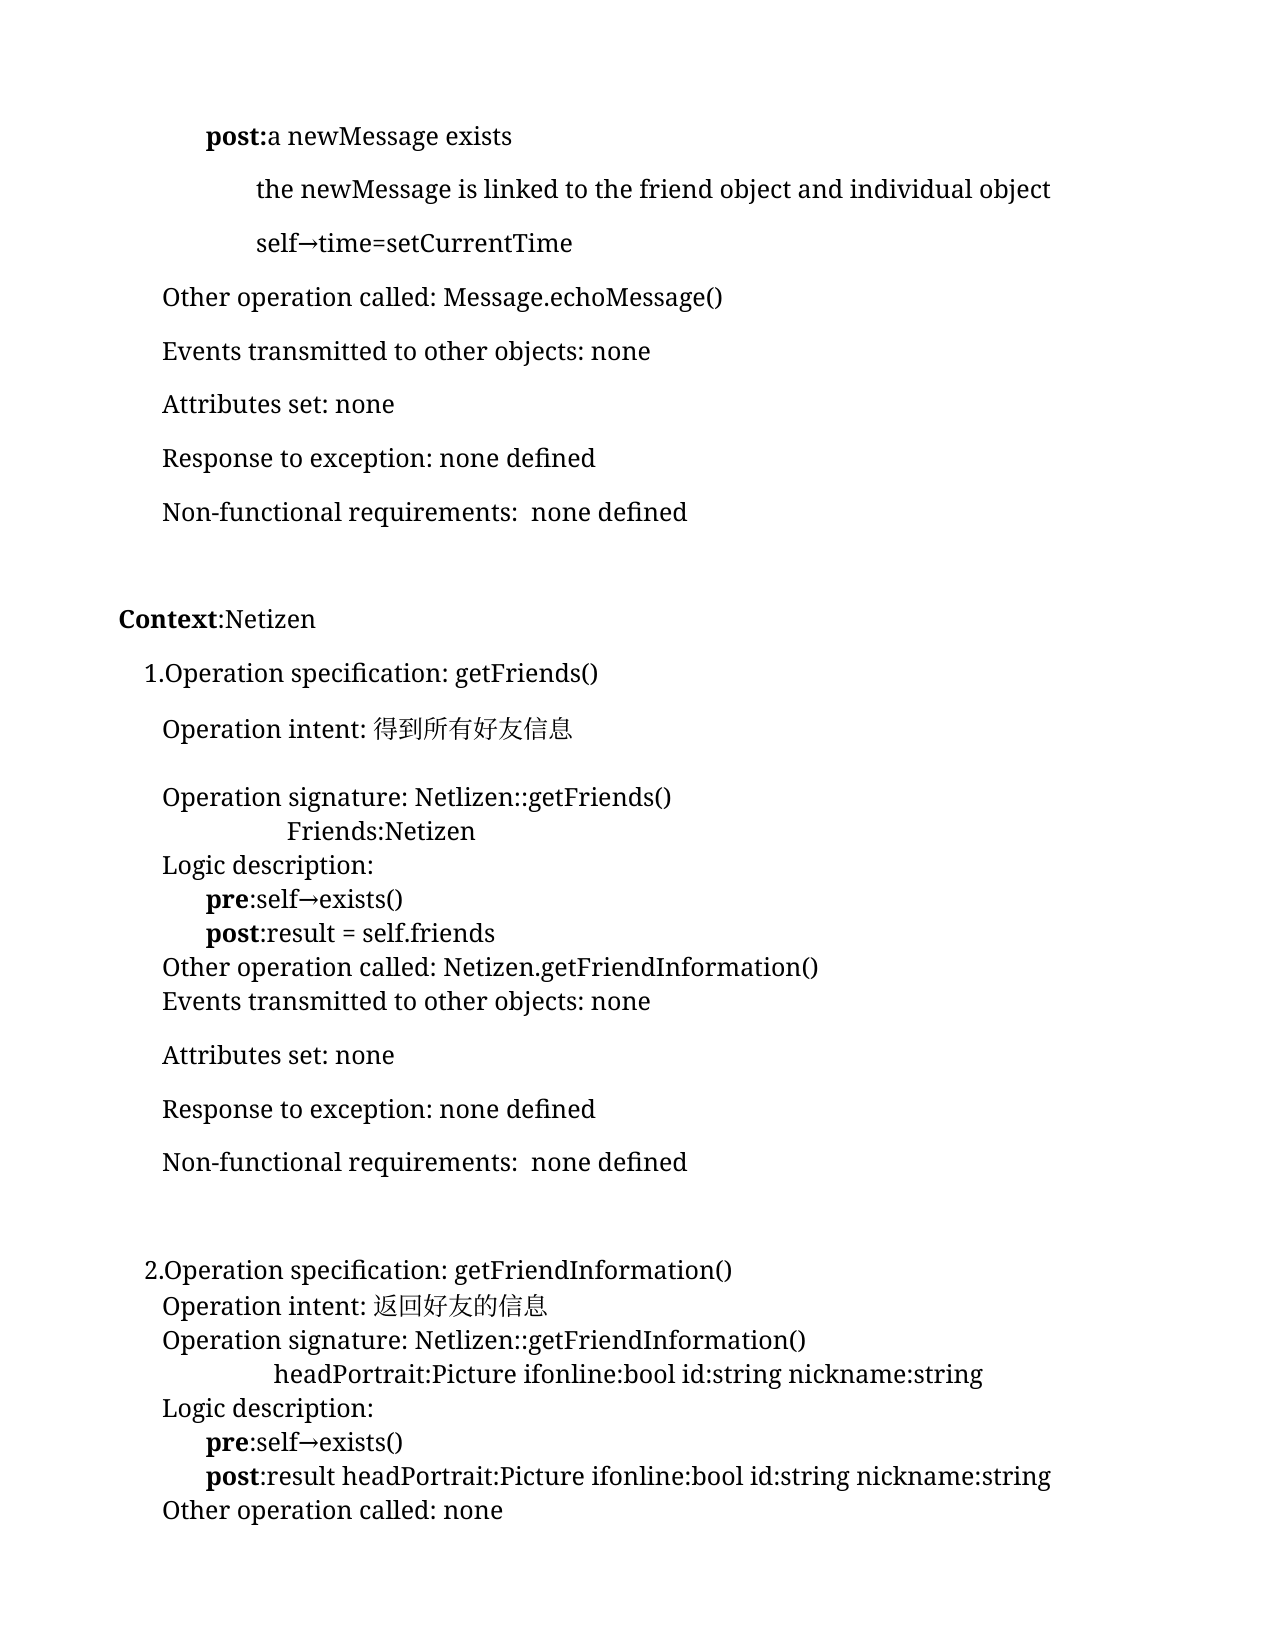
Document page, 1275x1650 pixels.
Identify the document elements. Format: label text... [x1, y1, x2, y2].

text post:a newMessage exists [118, 118, 1157, 152]
text Other operation called: none [118, 1493, 1157, 1527]
text Other operation called: Netizen.getFriendInformation() [118, 950, 1157, 984]
text Context:Netizen [118, 602, 1157, 636]
text Non-functional requirements: none defined [118, 1145, 1157, 1179]
text Other operation called: Message.echoMessage() [118, 279, 1157, 313]
text 2.Operation specification: getFriendInformation() [118, 1253, 1157, 1287]
text Events transmitted to other objects: none [118, 984, 1157, 1018]
text Logic description: [118, 1391, 1157, 1425]
text Operation intent: 得到所有好友信息 [118, 709, 1157, 745]
text 1.Operation specification: getFriends() [118, 656, 1157, 690]
text Events transmitted to other objects: none [118, 333, 1157, 367]
text self→time=setCurrentTime [118, 226, 1157, 260]
text pre:self→exists() [118, 882, 1157, 916]
text Operation signature: Netlizen::getFriends() [118, 779, 1157, 813]
text the newMessage is linked to the friend object and individual object [118, 172, 1157, 206]
text Non-functional requirements: none defined [118, 494, 1157, 528]
text Attributes set: none [118, 387, 1157, 421]
text Operation signature: Netlizen::getFriendInformation() [118, 1323, 1157, 1357]
text Friends:Netizen [118, 813, 1157, 848]
text Response to exception: none defined [118, 1091, 1157, 1125]
text post:result = self.friends [118, 916, 1157, 950]
text headPortrait:Picture ifonline:bool id:string nickname:string [118, 1357, 1157, 1391]
text Logic description: [118, 848, 1157, 882]
text Attributes set: none [118, 1038, 1157, 1072]
text Operation intent: 返回好友的信息 [118, 1287, 1157, 1323]
text post:result headPortrait:Picture ifonline:bool id:string nickname:string [118, 1459, 1157, 1493]
text pre:self→exists() [118, 1425, 1157, 1459]
text Response to exception: none defined [118, 441, 1157, 475]
